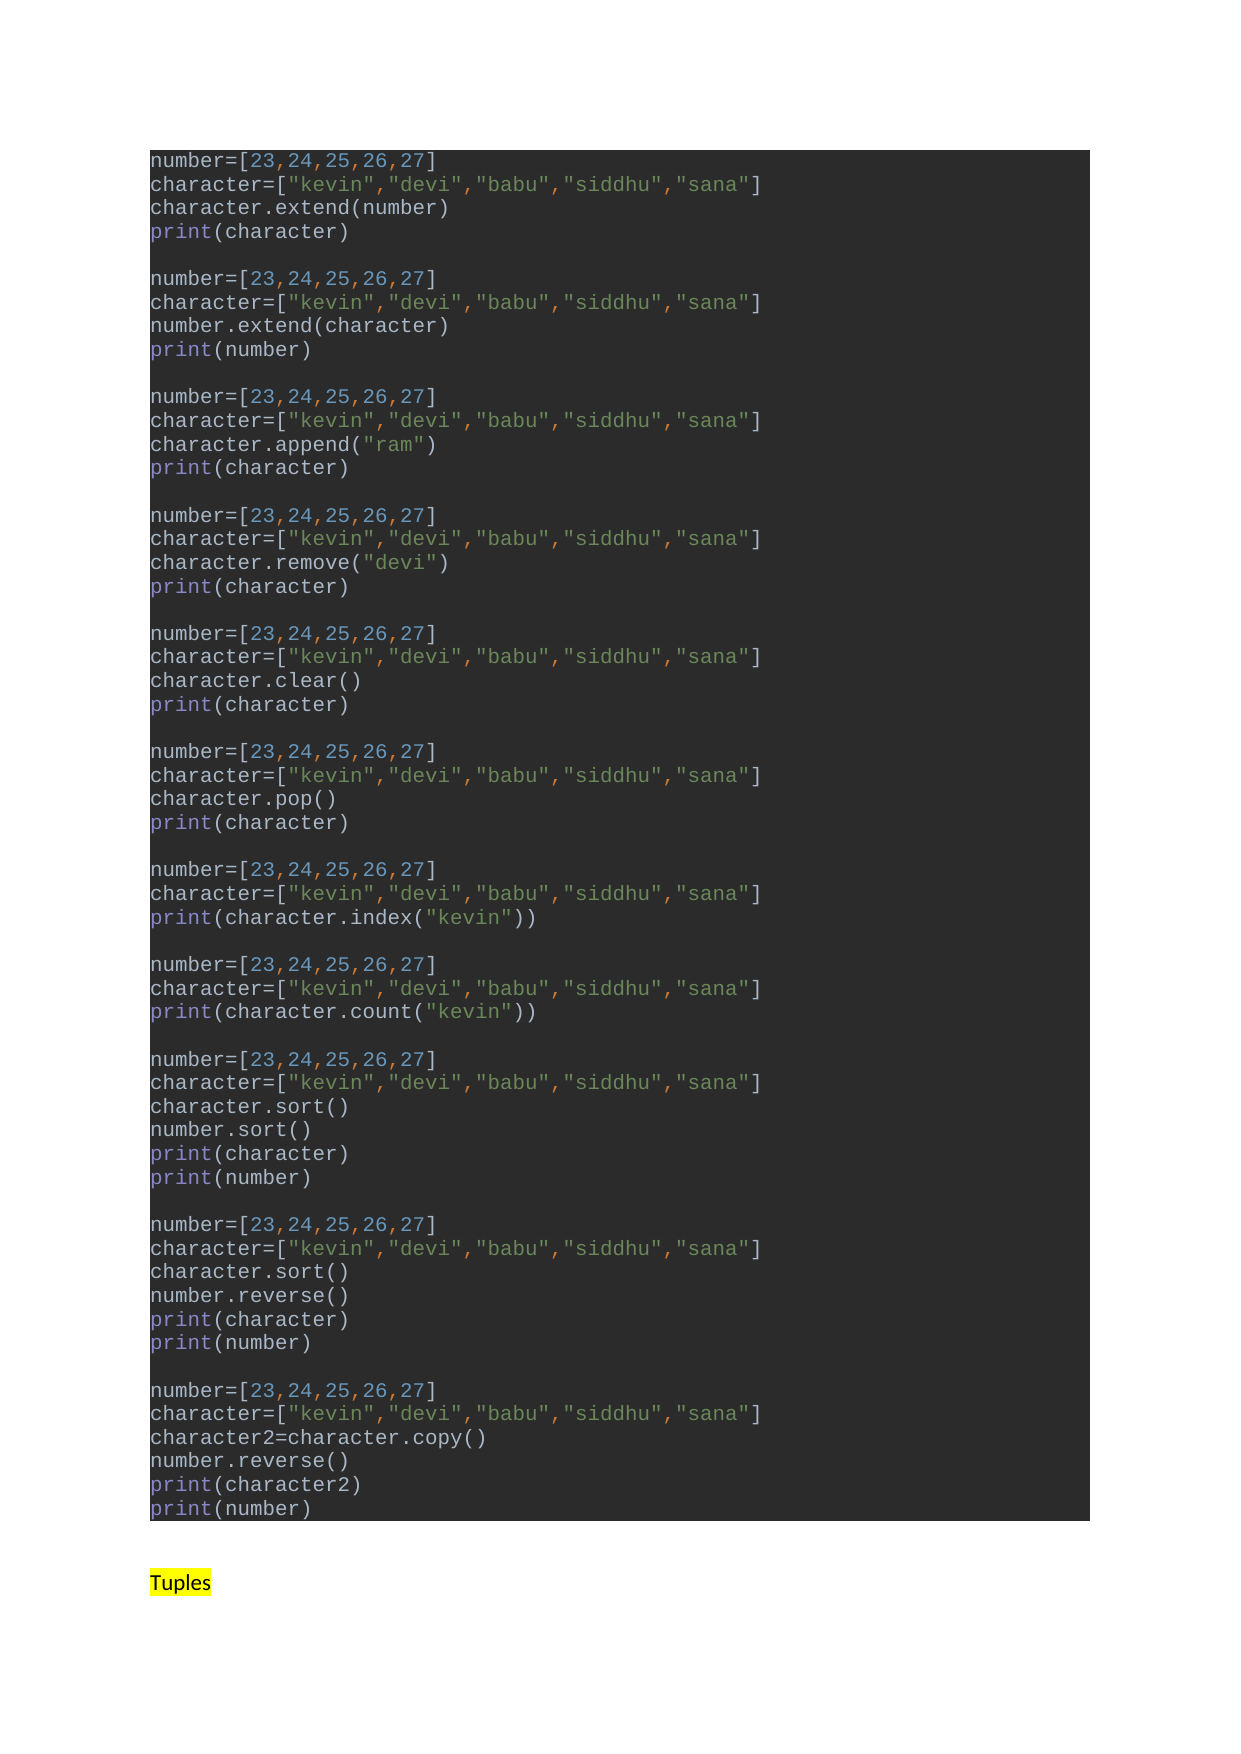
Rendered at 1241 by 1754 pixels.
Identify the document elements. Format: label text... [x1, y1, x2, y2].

text number=[23,24,25,26,27] character=["kevin","devi","babu","siddhu","sana"] character.sort() number.sort() print(character) print(number) number=[23,24,25,26,27] character=["kevin","devi","babu","siddhu","sana"] character.sort() number.reverse() print(character) print(number) number=[23,24,25,26,27] character=["kevin","devi","babu","siddhu","sana"] character2=character.copy() number.reverse() print(character2) print(number) [150, 1048, 1090, 1521]
text number=[23,24,25,26,27] character=["kevin","devi","babu","siddhu","sana"] character.extend(number) print(character) [150, 150, 1090, 244]
text number=[23,24,25,26,27] character=["kevin","devi","babu","siddhu","sana"] character.pop() print(character) [150, 741, 1090, 836]
text number=[23,24,25,26,27] character=["kevin","devi","babu","siddhu","sana"] character.clear() print(character) [150, 623, 1090, 717]
text number=[23,24,25,26,27] character=["kevin","devi","babu","siddhu","sana"] print(character.index("kevin")) [150, 859, 1090, 930]
text number=[23,24,25,26,27] character=["kevin","devi","babu","siddhu","sana"] number.extend(character) print(number) [150, 268, 1090, 363]
text number=[23,24,25,26,27] character=["kevin","devi","babu","siddhu","sana"] print(character.count("kevin")) [150, 930, 1090, 1025]
text number=[23,24,25,26,27] character=["kevin","devi","babu","siddhu","sana"] character.append("ram") print(character) [150, 386, 1090, 481]
text Tuples [150, 1568, 1090, 1596]
text number=[23,24,25,26,27] character=["kevin","devi","babu","siddhu","sana"] character.remove("devi") print(character) [150, 505, 1090, 599]
